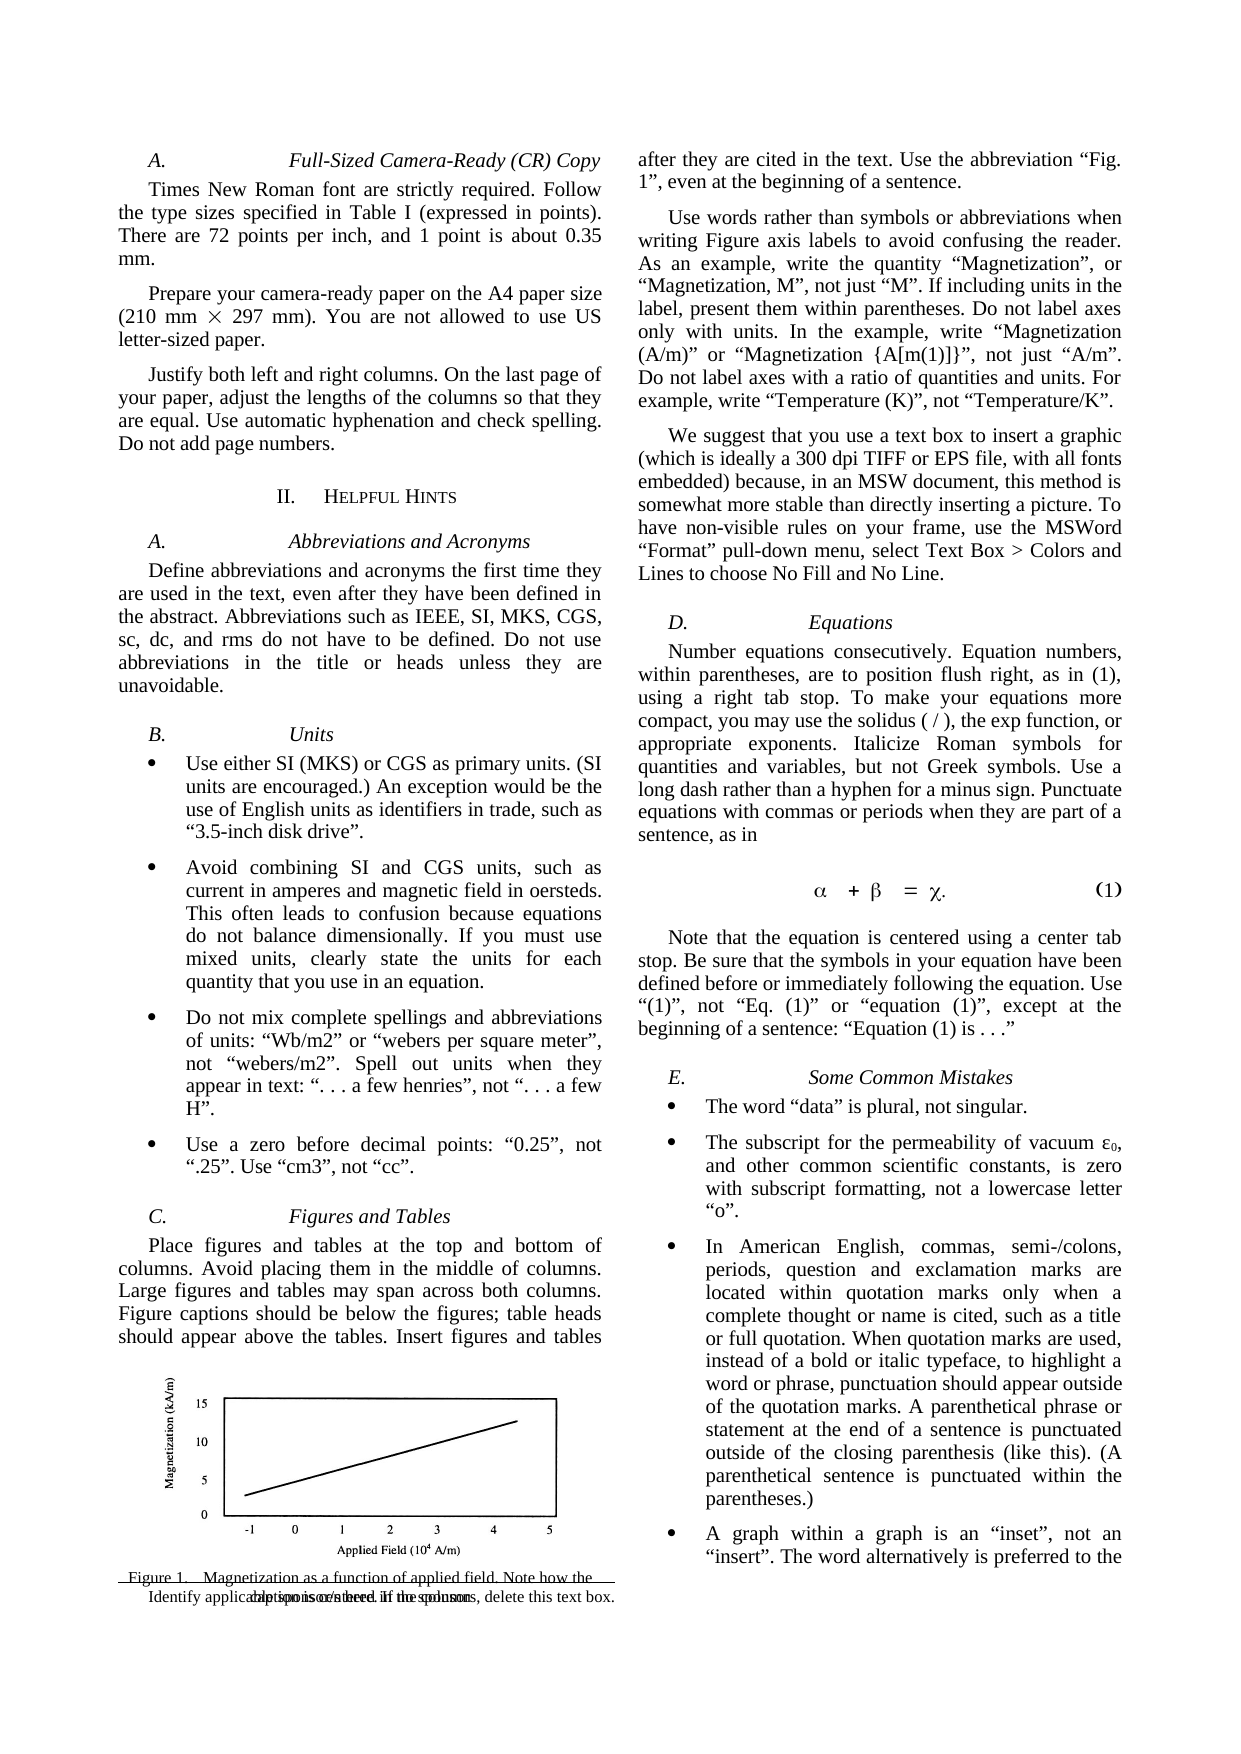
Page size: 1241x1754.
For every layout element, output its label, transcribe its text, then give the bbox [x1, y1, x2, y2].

list The word “data” is plural, not singular. [668, 1096, 1122, 1118]
picture [151, 1366, 569, 1560]
subtitle Some Common Mistakes [668, 1065, 1122, 1089]
subtitle Equations [668, 610, 1122, 634]
text Prepare your camera‑ready paper on the A4 paper size (210 mm  297 mm). You are not allowed to use US letter-sized paper. [118, 282, 602, 351]
list In American English, commas, semi-/colons, periods, question and exclamation marks are located within quotation marks only when a complete thought or name is cited, such as a title or full quotation. When quotation marks are used, instead of a bold or italic typeface, to highlight a word or phrase, punctuation should appear outside of the quotation marks. A parenthetical phrase or statement at the end of a sentence is punctuated outside of the closing parenthesis (like this). (A parenthetical sentence is punctuated within the parentheses.) [668, 1235, 1122, 1510]
text after they are cited in the text. Use the abbreviation “Fig. 1”, even at the beginning of a sentence. [638, 148, 1122, 193]
text Use words rather than symbols or abbreviations when writing Figure axis labels to avoid confusing the reader. As an example, write the quantity “Magnetization”, or “Magnetization, M”, not just “M”. If including units in the label, present them within parentheses. Do not label axes only with units. In the example, write “Magnetization (A/m)” or “Magnetization {A[m(1)]}”, not just “A/m”. Do not label axes with a ratio of quantities and units. For example, write “Temperature (K)”, not “Temperature/K”. [638, 206, 1122, 412]
subtitle Full-Sized Camera-Ready (CR) Copy [148, 148, 602, 172]
text Number equations consecutively. Equation numbers, within parentheses, are to position flush right, as in (1), using a right tab stop. To make your equations more compact, you may use the solidus ( / ), the exp function, or appropriate exponents. Italicize Roman symbols for quantities and variables, but not Greek symbols. Use a long dash rather than a hyphen for a minus sign. Punctuate equations with commas or periods when they are part of a sentence, as in [638, 640, 1122, 846]
subtitle Units [148, 722, 602, 746]
list A graph within a graph is an “inset”, not an “insert”. The word alternatively is preferred to the [668, 1522, 1122, 1568]
text Justify both left and right columns. On the last page of your paper, adjust the lengths of the columns so that they are equal. Use automatic hyphenation and check spelling. Do not add page numbers. [118, 363, 602, 455]
subtitle Abbreviations and Acronyms [148, 529, 602, 553]
list The subscript for the permeability of vacuum ε0, and other common scientific constants, is zero with subscript formatting, not a lowercase letter “o”. [668, 1131, 1122, 1222]
text Define abbreviations and acronyms the first time they are used in the text, even after they have been defined in the abstract. Abbreviations such as IEEE, SI, MKS, CGS, sc, dc, and rms do not have to be defined. Do not use abbreviations in the title or heads unless they are unavoidable. [118, 559, 602, 697]
list Magnetization as a function of applied field. Note how the caption is centered in the column [118, 1568, 602, 1606]
subtitle Figures and Tables [148, 1203, 602, 1228]
list Use a zero before decimal points: “0.25”, not “.25”. Use “cm3”, not “cc”. [148, 1133, 602, 1178]
text   [638, 884, 872, 901]
text Place figures and tables at the top and bottom of columns. Avoid placing them in the middle of columns. Large figures and tables may span across both columns. Figure captions should be below the figures; table heads should appear above the tables. Insert figures and tables [118, 1234, 602, 1348]
list Use either SI (MKS) or CGS as primary units. (SI units are encouraged.) An exception would be the use of English units as identifiers in trade, such as “3.5-inch disk drive”. [148, 752, 602, 843]
subtitle Helpful Hints [118, 484, 602, 508]
text   [873, 884, 1122, 901]
text We suggest that you use a text box to insert a graphic (which is ideally a 300 dpi TIFF or EPS file, with all fonts embedded) because, in an MSW document, this method is somewhat more stable than directly inserting a picture. To have non-visible rules on your frame, use the MSWord “Format” pull-down menu, select Text Box > Colors and Lines to choose No Fill and No Line. [638, 424, 1122, 585]
text Note that the equation is centered using a center tab stop. Be sure that the symbols in your equation have been defined before or immediately following the equation. Use “(1)”, not “Eq. (1)” or “equation (1)”, except at the beginning of a sentence: “Equation (1) is . . .” [638, 926, 1122, 1040]
text Times New Roman font are strictly required. Follow the type sizes specified in Table I (expressed in points). There are 72 points per inch, and 1 point is about 0.35 mm. [118, 178, 602, 269]
list Avoid combining SI and CGS units, such as current in amperes and magnetic field in oersteds. This often leads to confusion because equations do not balance dimensionally. If you must use mixed units, clearly state the units for each quantity that you use in an equation. [148, 856, 602, 993]
list Do not mix complete spellings and abbreviations of units: “Wb/m2” or “webers per square meter”, not “webers/m2”. Spell out units when they appear in text: “. . . a few henries”, not “. . . a few H”. [148, 1006, 602, 1120]
